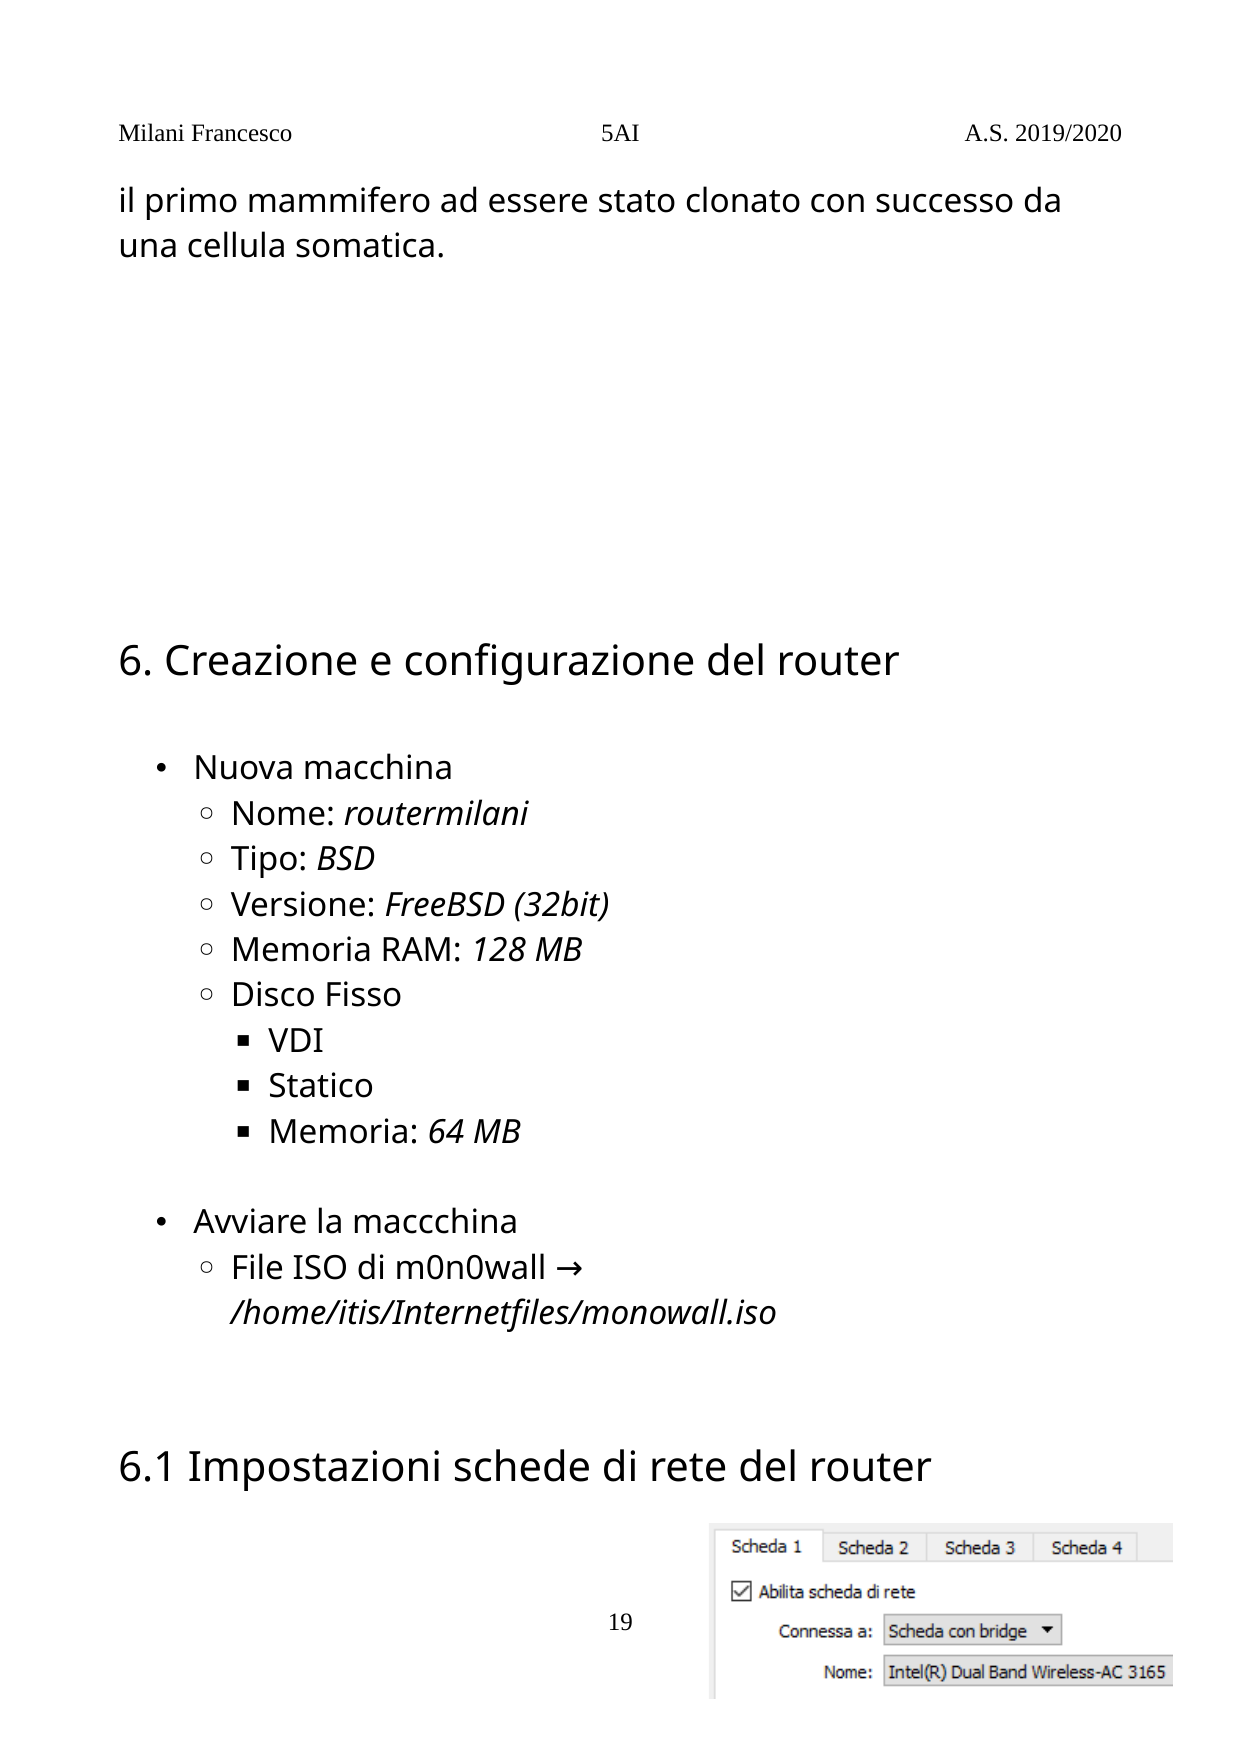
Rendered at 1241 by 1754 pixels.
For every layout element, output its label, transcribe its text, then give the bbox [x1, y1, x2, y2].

list Disco Fisso [193, 971, 1122, 1017]
text 6.1 Impostazioni schede di rete del router [118, 1437, 1122, 1493]
list VDI [231, 1017, 1122, 1062]
list Nuova macchina [156, 744, 1122, 789]
list Avviare la maccchina [156, 1198, 1122, 1244]
text 6. Creazione e configurazione del router [118, 631, 1122, 687]
list File ISO di m0n0wall → /home/itis/Internetfiles/monowall.iso [193, 1244, 1122, 1334]
list Versione: FreeBSD (32bit) [193, 880, 1122, 926]
list Tipo: BSD [193, 835, 1122, 880]
list Statico [231, 1062, 1122, 1107]
list Memoria: 64 MB [231, 1107, 1122, 1153]
list Memoria RAM: 128 MB [193, 926, 1122, 971]
picture [708, 1523, 1173, 1699]
list Nome: routermilani [193, 789, 1122, 835]
text il primo mammifero ad essere stato clonato con successo da una cellula somatica. [118, 176, 1122, 267]
